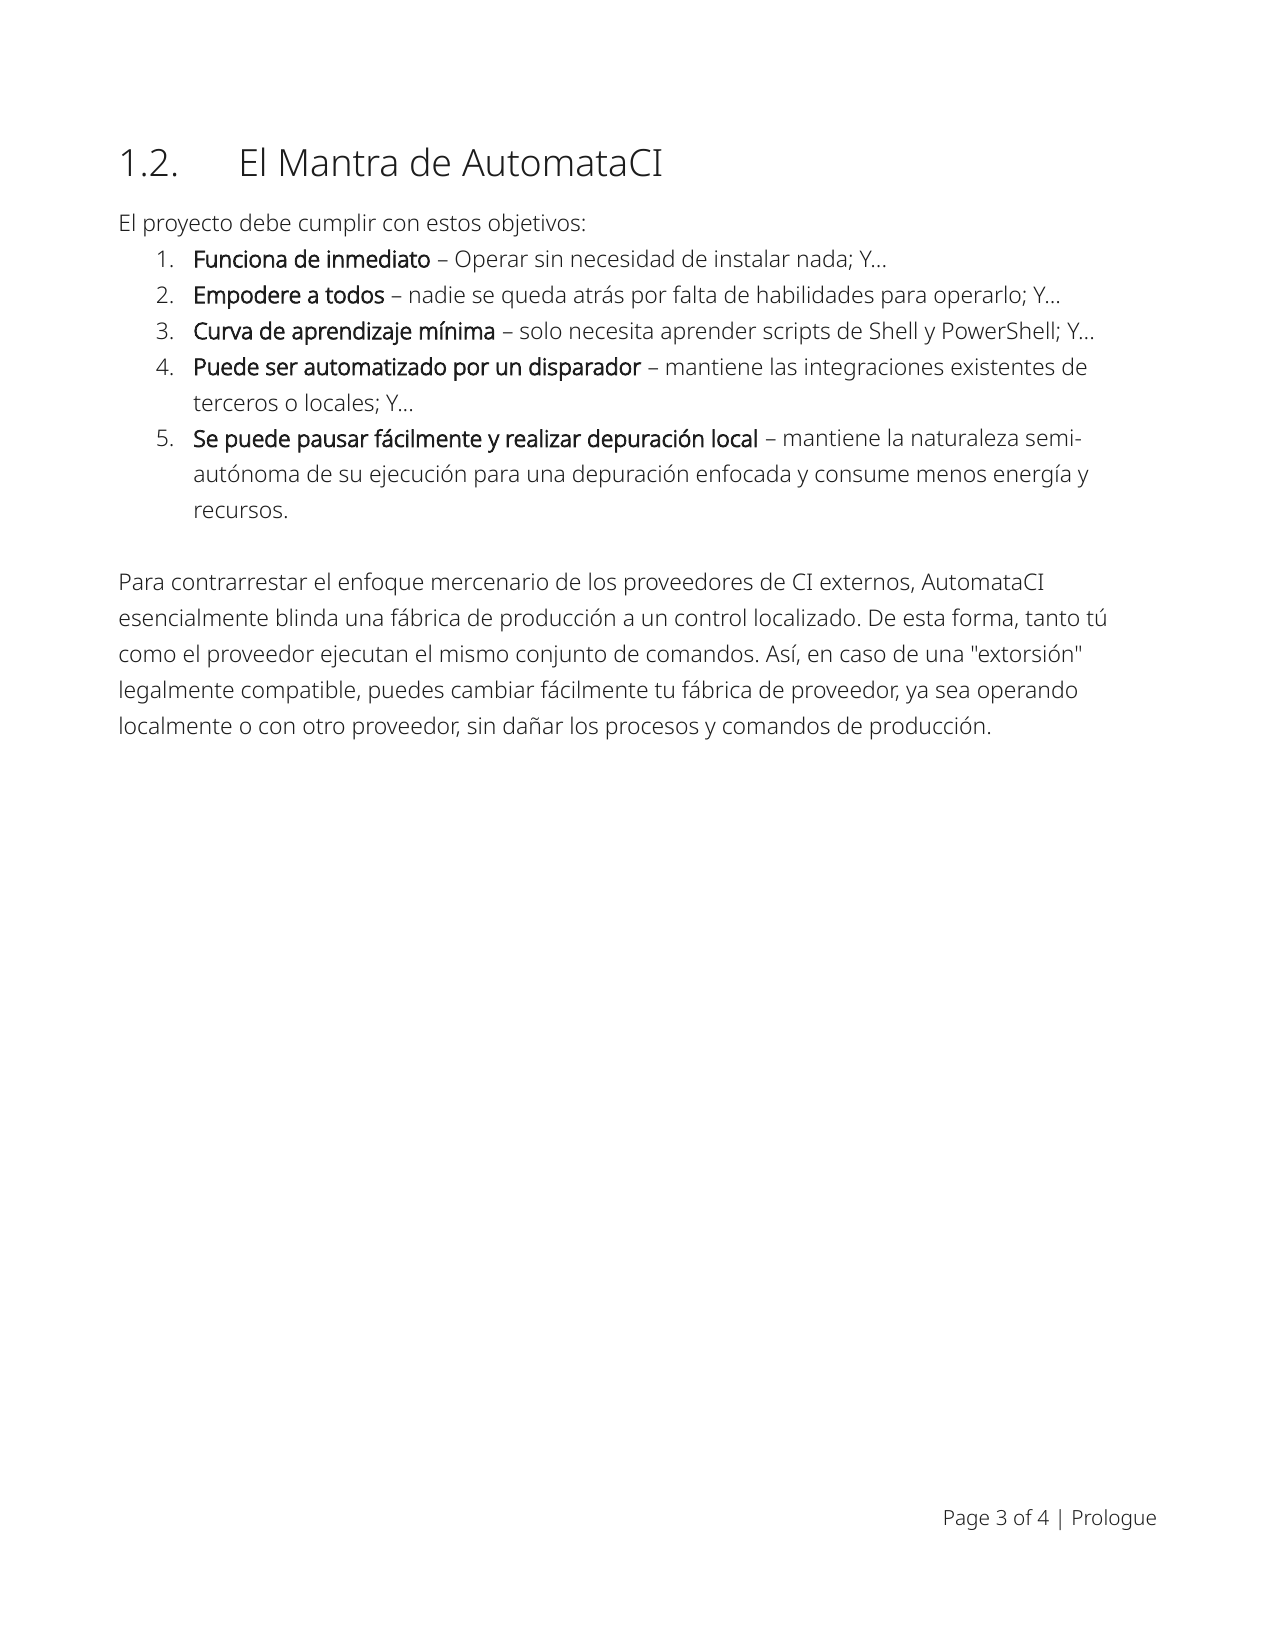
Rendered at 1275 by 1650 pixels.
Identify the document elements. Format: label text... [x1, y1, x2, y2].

list Funciona de inmediato – Operar sin necesidad de instalar nada; Y... [156, 243, 1157, 274]
list Puede ser automatizado por un disparador – mantiene las integraciones existentes de terceros o locales; Y... [156, 351, 1157, 418]
subtitle El Mantra de AutomataCI [118, 136, 1157, 187]
text El proyecto debe cumplir con estos objetivos: [118, 207, 1157, 238]
list Se puede pausar fácilmente y realizar depuración local – mantiene la naturaleza semi-autónoma de su ejecución para una depuración enfocada y consume menos energía y recursos. [156, 422, 1157, 526]
list Empodere a todos – nadie se queda atrás por falta de habilidades para operarlo; Y... [156, 279, 1157, 310]
list Curva de aprendizaje mínima – solo necesita aprender scripts de Shell y PowerShell; Y... [156, 314, 1157, 346]
text Para contrarrestar el enfoque mercenario de los proveedores de CI externos, AutomataCI esencialmente blinda una fábrica de producción a un control localizado. De esta forma, tanto tú como el proveedor ejecutan el mismo conjunto de comandos. Así, en caso de una "extorsión" legalmente compatible, puedes cambiar fácilmente tu fábrica de proveedor, ya sea operando localmente o con otro proveedor, sin dañar los procesos y comandos de producción. [118, 566, 1157, 741]
